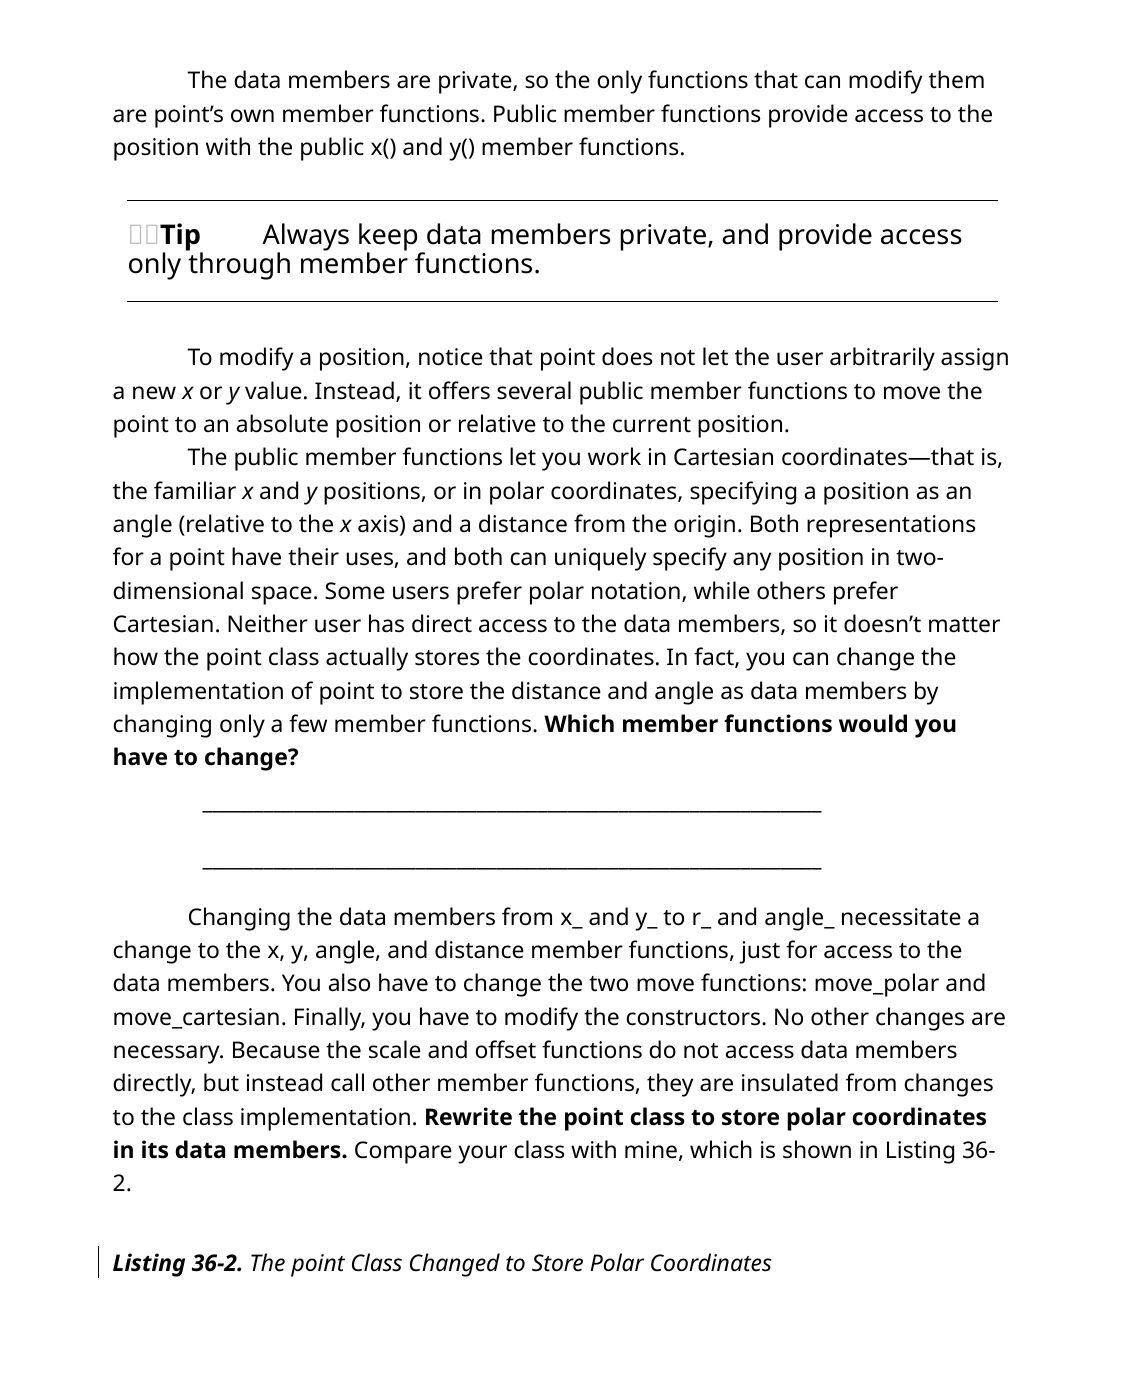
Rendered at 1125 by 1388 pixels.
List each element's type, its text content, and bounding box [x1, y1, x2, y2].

text To modify a position, notice that point does not let the user arbitrarily assign a new x or y value. Instead, it offers several public member functions to move the point to an absolute position or relative to the current position. [112, 339, 1012, 439]
list _____________________________________________________________ [202, 785, 1012, 816]
list _____________________________________________________________ [202, 842, 1012, 873]
text Tip Always keep data members private, and provide access only through member functions. [127, 201, 998, 301]
text The public member functions let you work in Cartesian coordinates—that is, the familiar x and y positions, or in polar coordinates, specifying a position as an angle (relative to the x axis) and a distance from the origin. Both representations for a point have their uses, and both can uniquely specify any position in two-dimensional space. Some users prefer polar notation, while others prefer Cartesian. Neither user has direct access to the data members, so it doesn’t matter how the point class actually stores the coordinates. In fact, you can change the implementation of point to store the distance and angle as data members by changing only a few member functions. Which member functions would you have to change? [112, 439, 1012, 772]
text The data members are private, so the only functions that can modify them are point’s own member functions. Public member functions provide access to the position with the public x() and y() member functions. [112, 62, 1012, 162]
text Listing 36-2. The point Class Changed to Store Polar Coordinates [112, 1246, 1012, 1278]
text Changing the data members from x_ and y_ to r_ and angle_ necessitate a change to the x, y, angle, and distance member functions, just for access to the data members. You also have to change the two move functions: move_polar and move_cartesian. Finally, you have to modify the constructors. No other changes are necessary. Because the scale and offset functions do not access data members directly, but instead call other member functions, they are insulated from changes to the class implementation. Rewrite the point class to store polar coordinates in its data members. Compare your class with mine, which is shown in Listing 36-2. [112, 898, 1012, 1198]
